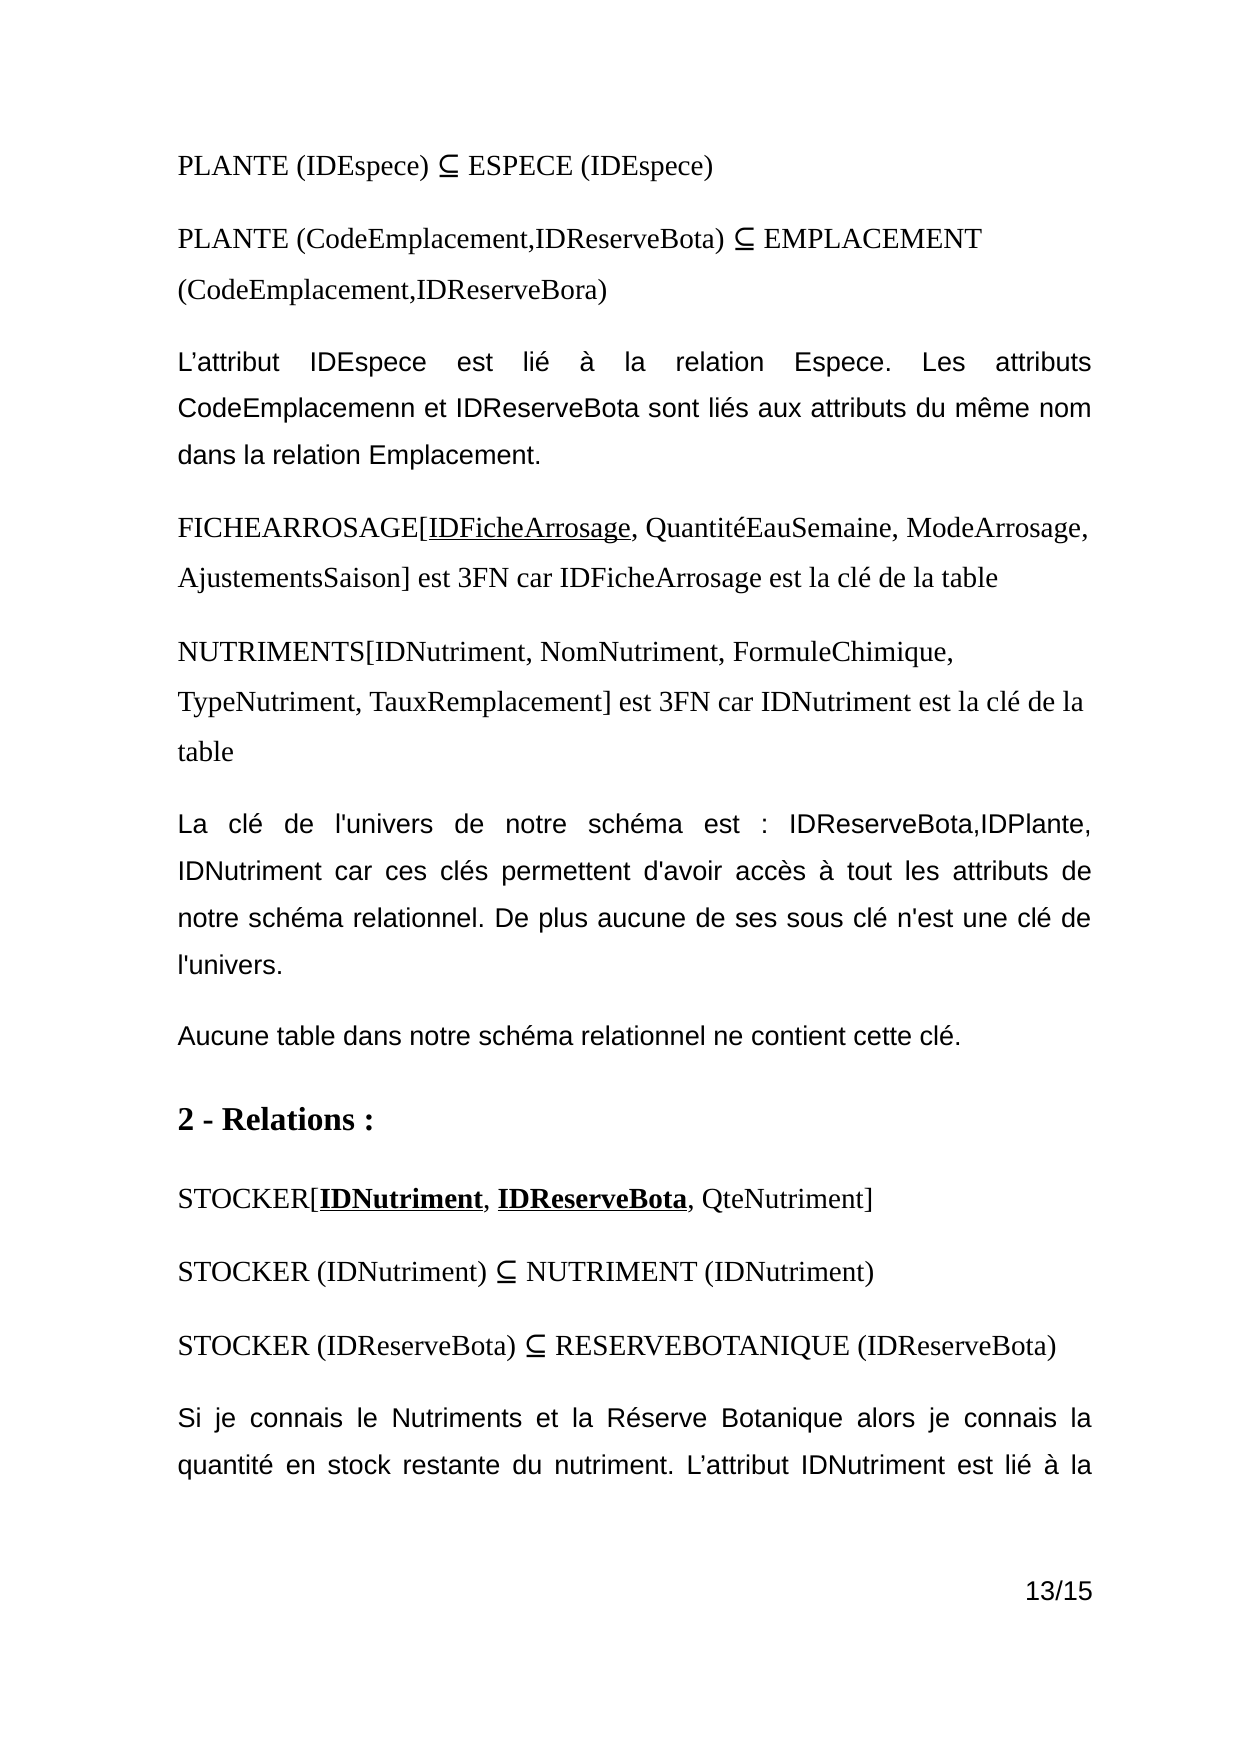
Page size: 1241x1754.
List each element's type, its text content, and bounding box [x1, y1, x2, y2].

text Aucune table dans notre schéma relationnel ne contient cette clé. [177, 1019, 1093, 1051]
text L’attribut IDEspece est lié à la relation Espece. Les attributs CodeEmplacemenn et IDReserveBota sont liés aux attributs du même nom dans la relation Emplacement. [177, 346, 1093, 471]
text STOCKER (IDReserveBota) ⊆ RESERVEBOTANIQUE (IDReserveBota) [177, 1328, 1093, 1362]
text PLANTE (CodeEmplacement,IDReserveBota) ⊆ EMPLACEMENT (CodeEmplacement,IDReserveBora) [177, 221, 1093, 305]
text NUTRIMENTS[IDNutriment, NomNutriment, FormuleChimique, TypeNutriment, TauxRemplacement] est 3FN car IDNutriment est la clé de la table [177, 634, 1093, 768]
subtitle Relations : [177, 1099, 1093, 1137]
text Si je connais le Nutriments et la Réserve Botanique alors je connais la quantité en stock restante du nutriment. L’attribut IDNutriment est lié à la [177, 1402, 1093, 1480]
text La clé de l'univers de notre schéma est : IDReserveBota,IDPlante, IDNutriment car ces clés permettent d'avoir accès à tout les attributs de notre schéma relationnel. De plus aucune de ses sous clé n'est une clé de l'univers. [177, 808, 1093, 980]
text STOCKER (IDNutriment) ⊆ NUTRIMENT (IDNutriment) [177, 1254, 1093, 1288]
text PLANTE (IDEspece) ⊆ ESPECE (IDEspece) [177, 148, 1093, 181]
text FICHEARROSAGE[IDFicheArrosage, QuantitéEauSemaine, ModeArrosage, AjustementsSaison] est 3FN car IDFicheArrosage est la clé de la table [177, 510, 1093, 594]
text STOCKER[IDNutriment, IDReserveBota, QteNutriment] [177, 1181, 1093, 1214]
